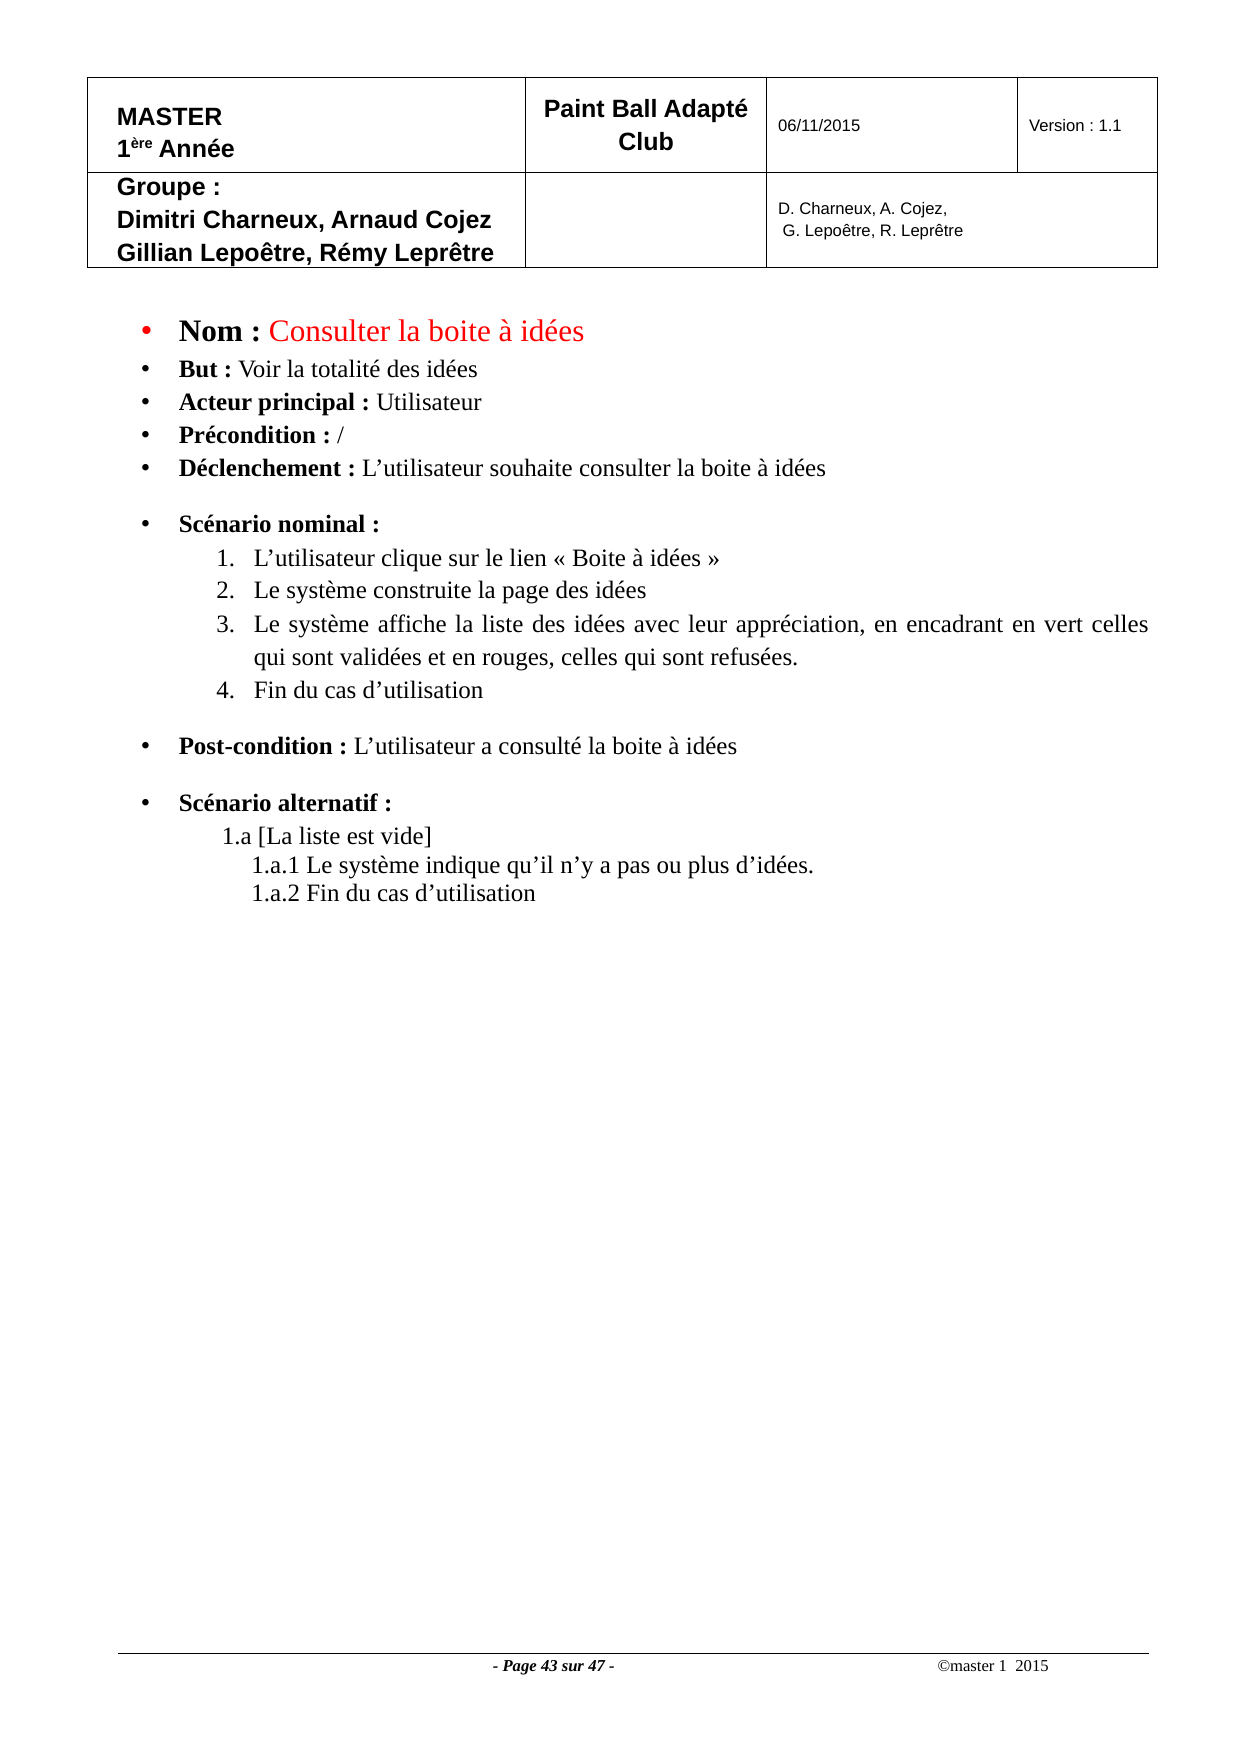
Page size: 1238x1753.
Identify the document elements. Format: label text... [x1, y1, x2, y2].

list Scénario nominal : [141, 509, 1149, 538]
list Post-condition : L’utilisateur a consulté la boite à idées [141, 731, 1149, 760]
list Précondition : / [141, 420, 1149, 449]
list Fin du cas d’utilisation [216, 675, 1149, 703]
list Le système construite la page des idées [216, 576, 1149, 604]
text 1.a [La liste est vide] [103, 821, 1149, 850]
list Scénario alternatif : [141, 788, 1149, 817]
list Acteur principal : Utilisateur [141, 387, 1149, 416]
list Déclenchement : L’utilisateur souhaite consulter la boite à idées [141, 453, 1149, 482]
list Le système affiche la liste des idées avec leur appréciation, en encadrant en vert celles qui sont validées et en rouges, celles qui sont refusées. [216, 609, 1149, 670]
list But : Voir la totalité des idées [141, 354, 1149, 383]
list Nom : Consulter la boite à idées [141, 313, 1149, 348]
list L’utilisateur clique sur le lien « Boite à idées » [216, 543, 1149, 571]
text 1.a.1 Le système indique qu’il n’y a pas ou plus d’idées. [103, 850, 1149, 878]
text 1.a.2 Fin du cas d’utilisation [103, 878, 1149, 907]
